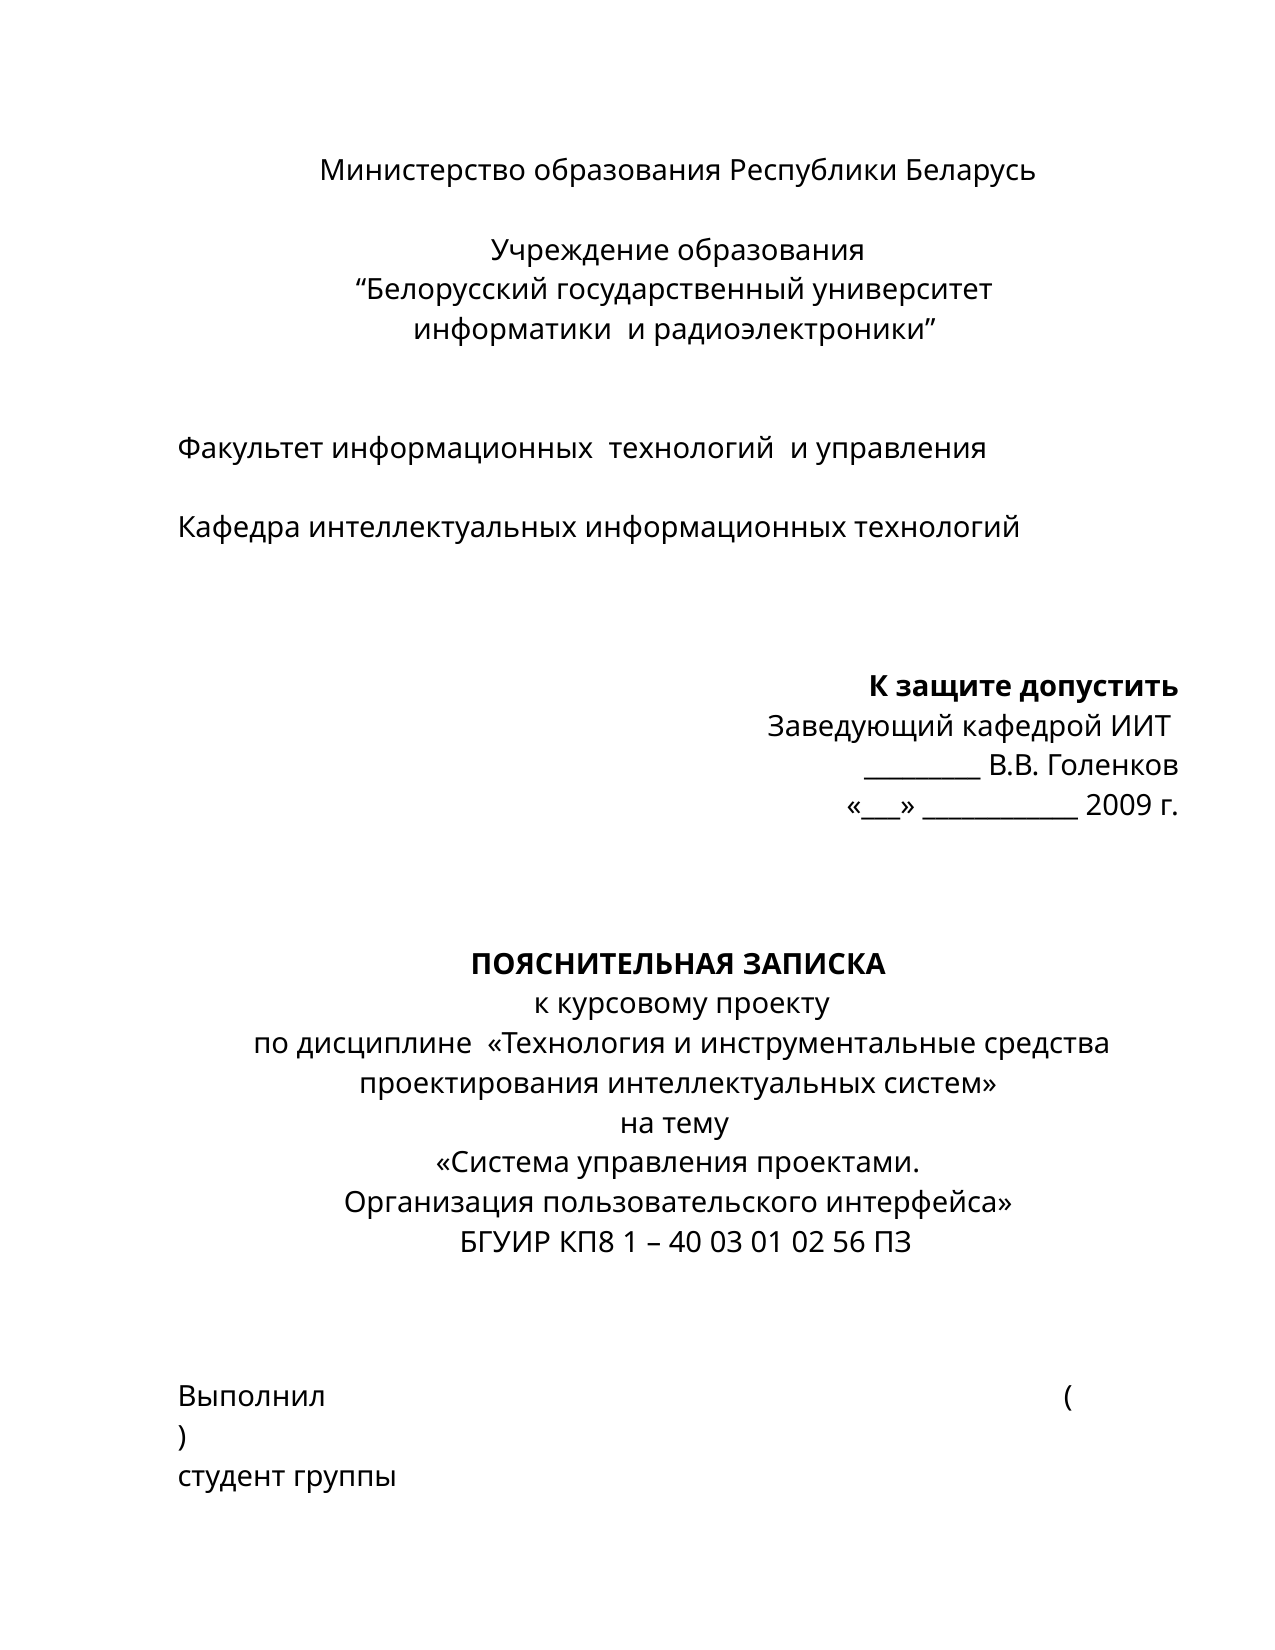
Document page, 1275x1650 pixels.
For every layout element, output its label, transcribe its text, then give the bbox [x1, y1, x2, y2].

text БГУИР КП8 1 – 40 03 01 02 56 ПЗ [177, 1221, 1186, 1261]
text студент группы [177, 1455, 1186, 1495]
text “Белорусский государственный университет [177, 268, 1186, 308]
text информатики и радиоэлектроники” [177, 308, 1186, 348]
text Учреждение образования [177, 229, 1186, 268]
text к курсовому проекту [177, 983, 1186, 1022]
text по дисциплине «Технология и инструментальные средства проектирования интеллектуальных систем» [177, 1022, 1186, 1102]
text К защите допустить [177, 665, 1186, 705]
text Кафедра интеллектуальных информационных технологий [177, 507, 1186, 546]
text Заведующий кафедрой ИИТ [177, 705, 1186, 745]
text Выполнил ( ) [177, 1376, 1186, 1455]
text Организация пользовательского интерфейса» [177, 1181, 1186, 1221]
text «___» ____________ 2009 г. [177, 784, 1186, 824]
text _________ В.В. Голенков [177, 745, 1186, 784]
text Факультет информационных технологий и управления [177, 427, 1186, 467]
text на тему [177, 1102, 1186, 1142]
text «Система управления проектами. [177, 1142, 1186, 1181]
text Министерство образования Республики Беларусь [177, 149, 1186, 189]
text ПОЯСНИТЕЛЬНАЯ ЗАПИСКА [177, 943, 1186, 983]
